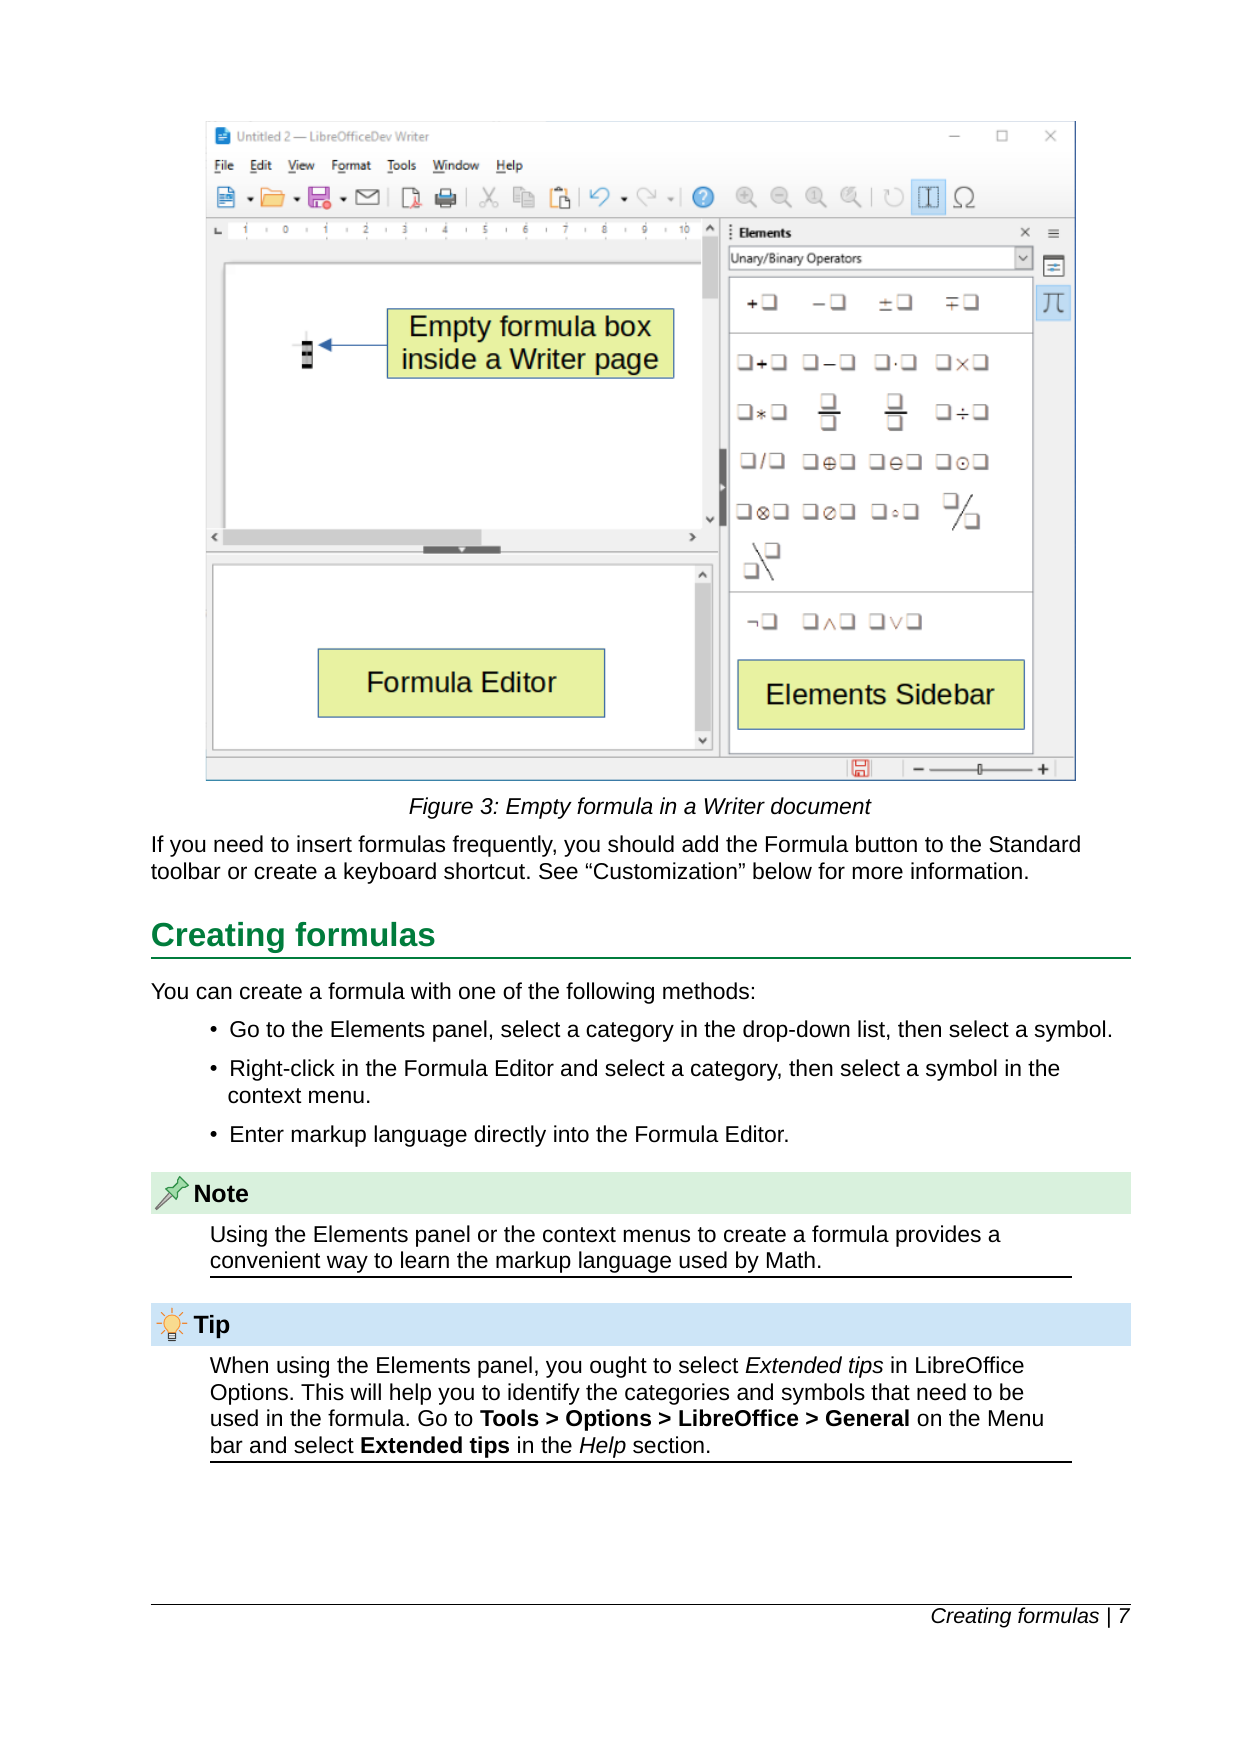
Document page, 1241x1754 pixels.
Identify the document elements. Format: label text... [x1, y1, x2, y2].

list Enter markup language directly into the Formula Editor. [209, 1121, 1131, 1147]
list You can create a formula with one of the following methods: [151, 978, 1131, 1004]
subtitle Creating formulas [151, 915, 1131, 957]
list Go to the Elements panel, select a category in the drop-down list, then select a symbol. [209, 1016, 1131, 1043]
subtitle Note [193, 1172, 1131, 1214]
text Figure 3: Empty formula in a Writer document [206, 793, 1076, 819]
subtitle Tip [151, 1303, 1131, 1346]
picture [205, 121, 1076, 781]
list Right-click in the Formula Editor and select a category, then select a symbol in the context menu. [209, 1055, 1131, 1108]
text If you need to insert formulas frequently, you should add the Formula button to the Standard toolbar or create a keyboard shortcut. See “Customization” below for more information. [151, 831, 1131, 884]
text When using the Elements panel, you ought to select Extended tips in LibreOffice Options. This will help you to identify the categories and symbols that need to be used in the formula. Go to Tools > Options > LibreOffice > General on the Menu bar and select Extended tips in the Help section. [209, 1352, 1072, 1463]
text Using the Elements panel or the context menus to create a formula provides a convenient way to learn the markup language used by Math. [209, 1221, 1072, 1278]
